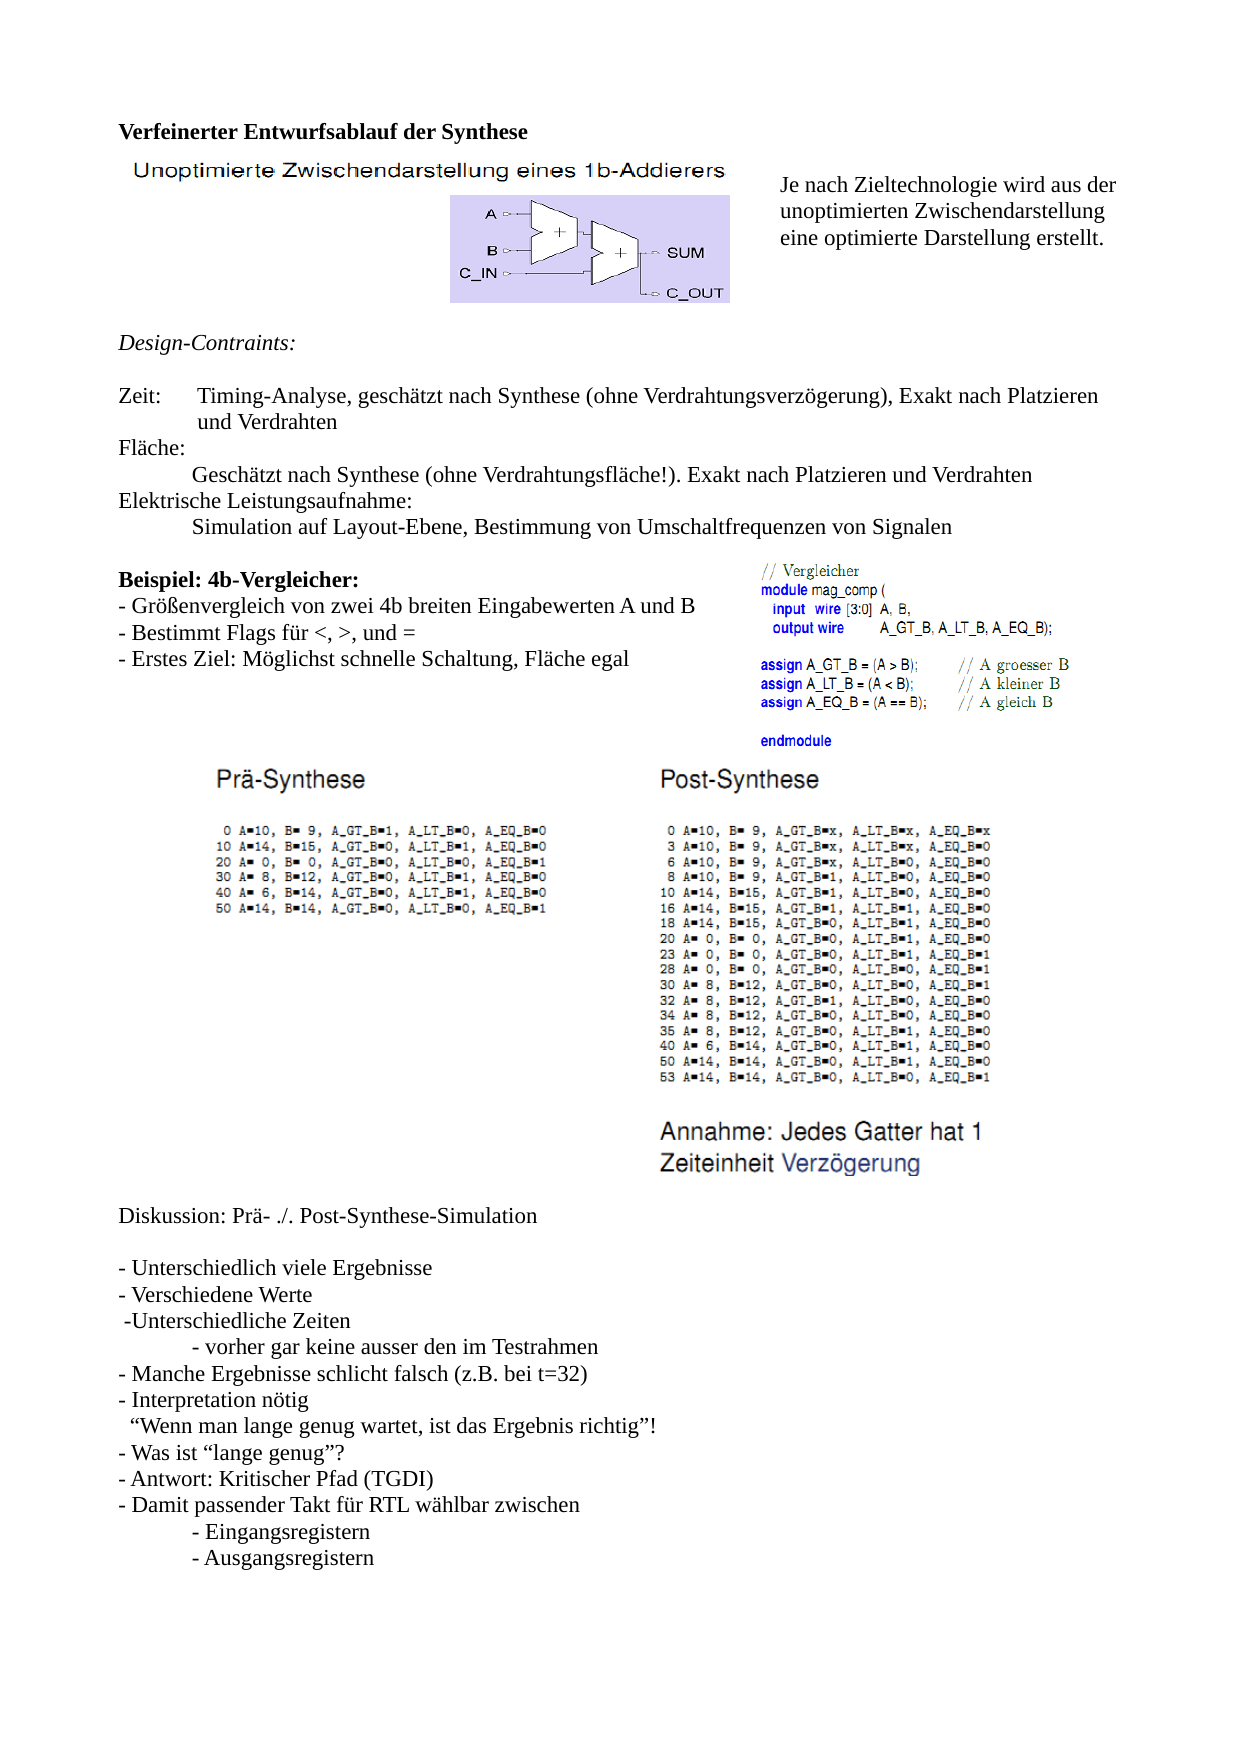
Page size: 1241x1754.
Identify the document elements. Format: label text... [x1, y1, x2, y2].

text eine optimierte Darstellung erstellt. [736, 223, 1122, 250]
text Fläche: [118, 434, 1122, 461]
text - Größenvergleich von zwei 4b breiten Eingabewerten A und B [118, 592, 758, 619]
text - Bestimmt Flags für <, >, und = [118, 619, 758, 645]
text Zeit: Timing-Analyse, geschätzt nach Synthese (ohne Verdrahtungsverzögerung), Exakt nach Platzieren und Verdrahten [118, 382, 1122, 434]
text - Eingangsregistern [118, 1518, 1122, 1544]
picture [211, 763, 1001, 1176]
text Simulation auf Layout-Ebene, Bestimmung von Umschaltfrequenzen von Signalen [118, 513, 1122, 540]
text Je nach Zieltechnologie wird aus der [736, 171, 1122, 197]
text - Verschiedene Werte [118, 1281, 1122, 1307]
picture [131, 160, 736, 304]
text - vorher gar keine ausser den im Testrahmen [118, 1333, 1122, 1360]
text [1074, 566, 1122, 592]
text Design-Contraints: [118, 329, 1122, 355]
text Elektrische Leistungsaufnahme: [118, 487, 1122, 513]
text unoptimierten Zwischendarstellung [736, 197, 1122, 223]
picture [758, 557, 1074, 748]
text - Erstes Ziel: Möglichst schnelle Schaltung, Fläche egal [118, 645, 758, 672]
text - Was ist “lange genug”? [118, 1439, 1122, 1465]
text “Wenn man lange genug wartet, ist das Ergebnis richtig”! [118, 1412, 1122, 1439]
text Diskussion: Prä- ./. Post-Synthese-Simulation [118, 1202, 1122, 1228]
text - Manche Ergebnisse schlicht falsch (z.B. bei t=32) [118, 1360, 1122, 1386]
text [1074, 645, 1122, 672]
text [1074, 619, 1122, 645]
text - Unterschiedlich viele Ergebnisse [118, 1254, 1122, 1281]
text - Antwort: Kritischer Pfad (TGDI) [118, 1465, 1122, 1492]
text - Interpretation nötig [118, 1386, 1122, 1412]
text [1074, 592, 1122, 619]
text - Ausgangsregistern [118, 1544, 1122, 1571]
text Verfeinerter Entwurfsablauf der Synthese [118, 118, 1122, 144]
text -Unterschiedliche Zeiten [118, 1307, 1122, 1333]
text - Damit passender Takt für RTL wählbar zwischen [118, 1492, 1122, 1518]
text Beispiel: 4b-Vergleicher: [118, 566, 758, 592]
text Geschätzt nach Synthese (ohne Verdrahtungsfläche!). Exakt nach Platzieren und Verdrahten [118, 461, 1122, 487]
